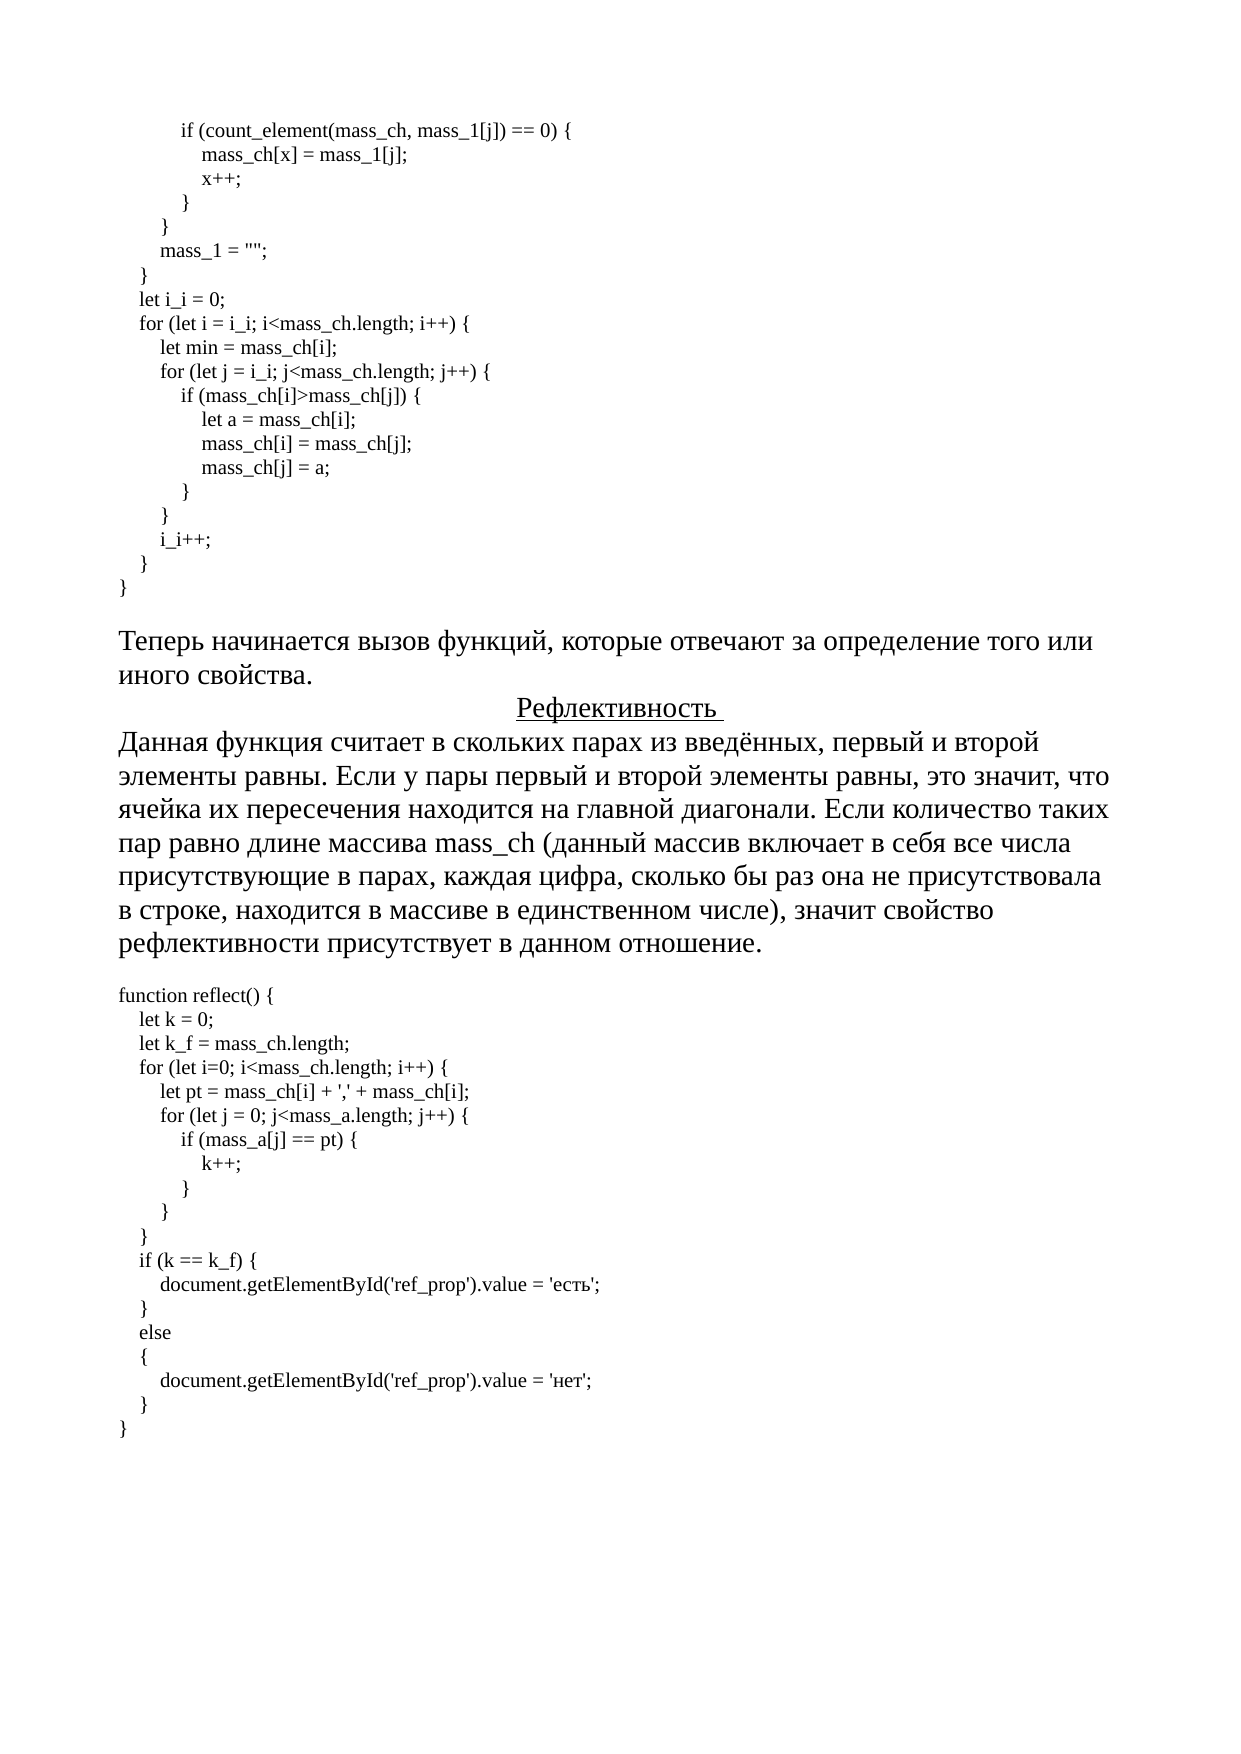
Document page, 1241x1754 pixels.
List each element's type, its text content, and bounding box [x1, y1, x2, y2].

text Рефлективность [118, 691, 1122, 724]
text for (let j = 0; j<mass_a.length; j++) { [118, 1103, 1122, 1127]
text } [118, 575, 1122, 599]
text for (let j = i_i; j<mass_ch.length; j++) { [118, 359, 1122, 383]
text for (let i=0; i<mass_ch.length; i++) { [118, 1055, 1122, 1079]
text let k = 0; [118, 1007, 1122, 1031]
text } [118, 1296, 1122, 1320]
text x++; [118, 166, 1122, 190]
text mass_ch[i] = mass_ch[j]; [118, 431, 1122, 455]
text Теперь начинается вызов функций, которые отвечают за определение того или иного свойства. [118, 623, 1122, 691]
text let a = mass_ch[i]; [118, 407, 1122, 431]
text } [118, 1223, 1122, 1248]
text if (mass_a[j] == pt) { [118, 1127, 1122, 1151]
text document.getElementById('ref_prop').value = 'есть'; [118, 1272, 1122, 1296]
text } [118, 1416, 1122, 1440]
text } [118, 214, 1122, 238]
text let pt = mass_ch[i] + ',' + mass_ch[i]; [118, 1079, 1122, 1103]
text if (count_element(mass_ch, mass_1[j]) == 0) { [118, 118, 1122, 142]
text } [118, 1175, 1122, 1199]
text if (mass_ch[i]>mass_ch[j]) { [118, 383, 1122, 407]
text document.getElementById('ref_prop').value = 'нет'; [118, 1368, 1122, 1392]
text } [118, 503, 1122, 527]
text let k_f = mass_ch.length; [118, 1031, 1122, 1055]
text } [118, 479, 1122, 503]
text i_i++; [118, 527, 1122, 551]
text else [118, 1320, 1122, 1344]
text } [118, 551, 1122, 575]
text { [118, 1344, 1122, 1368]
text } [118, 1199, 1122, 1223]
text mass_1 = ""; [118, 238, 1122, 262]
text Данная функция считает в скольких парах из введённых, первый и второй элементы равны. Если у пары первый и второй элементы равны, это значит, что ячейка их пересечения находится на главной диагонали. Если количество таких пар равно длине массива mass_ch (данный массив включает в себя все числа присутствующие в парах, каждая цифра, сколько бы раз она не присутствовала в строке, находится в массиве в единственном числе), значит свойство рефлективности присутствует в данном отношение. [118, 724, 1122, 959]
text } [118, 1392, 1122, 1416]
text mass_ch[x] = mass_1[j]; [118, 142, 1122, 166]
text let i_i = 0; [118, 287, 1122, 311]
text let min = mass_ch[i]; [118, 335, 1122, 359]
text } [118, 262, 1122, 287]
text function reflect() { [118, 983, 1122, 1007]
text mass_ch[j] = a; [118, 455, 1122, 479]
text k++; [118, 1151, 1122, 1175]
text if (k == k_f) { [118, 1248, 1122, 1272]
text for (let i = i_i; i<mass_ch.length; i++) { [118, 311, 1122, 335]
text } [118, 190, 1122, 214]
